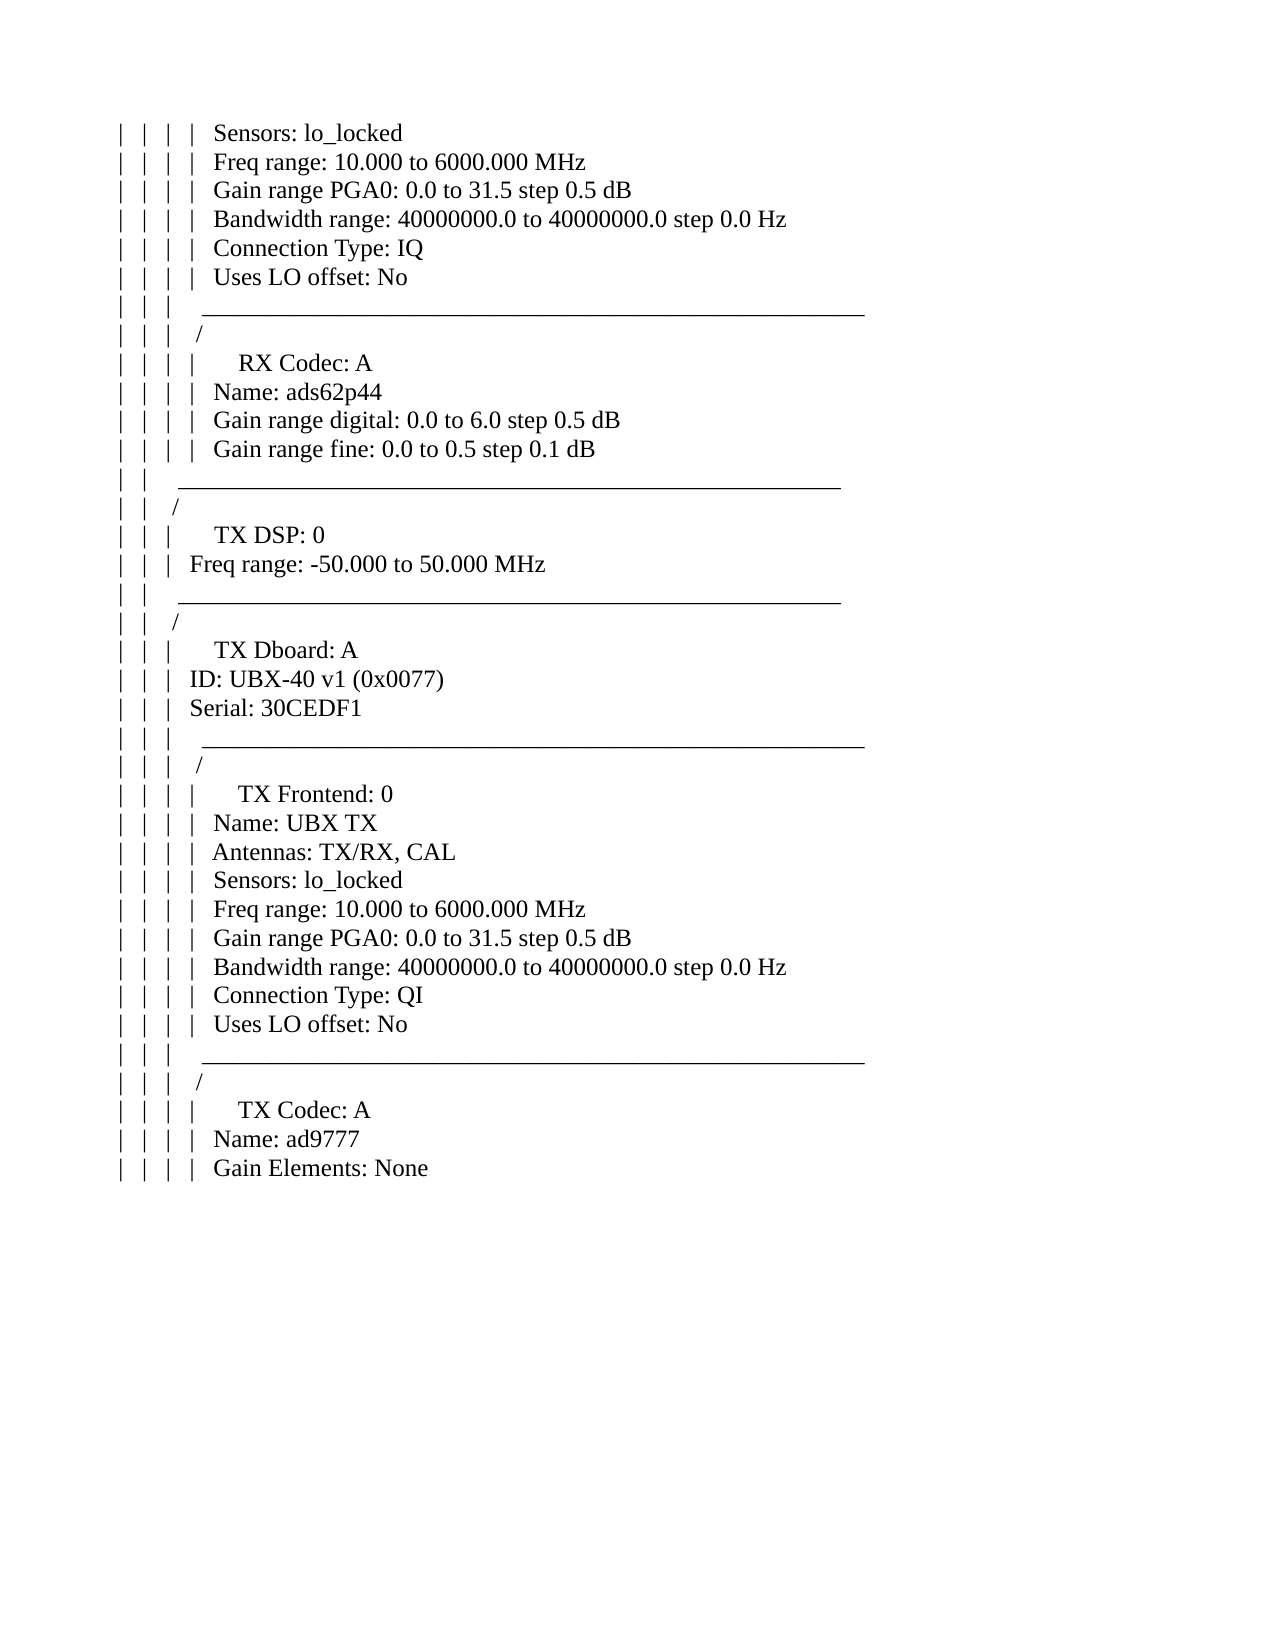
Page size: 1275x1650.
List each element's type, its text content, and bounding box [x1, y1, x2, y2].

text | | | | Name: ads62p44 [118, 377, 1157, 406]
text | | | | Name: UBX TX [118, 808, 1157, 837]
text | | | | Gain Elements: None [118, 1153, 1157, 1182]
text | | | ID: UBX-40 v1 (0x0077) [118, 664, 1157, 693]
text | | / [118, 607, 1157, 636]
text | | | | Gain range digital: 0.0 to 6.0 step 0.5 dB [118, 406, 1157, 434]
text | | | | Bandwidth range: 40000000.0 to 40000000.0 step 0.0 Hz [118, 952, 1157, 981]
text | | | _____________________________________________________ [118, 722, 1157, 751]
text | | | | RX Codec: A [118, 348, 1157, 377]
text | | | Freq range: -50.000 to 50.000 MHz [118, 549, 1157, 578]
text | | | | TX Frontend: 0 [118, 779, 1157, 808]
text | | | / [118, 751, 1157, 779]
text | | | | Sensors: lo_locked [118, 118, 1157, 147]
text | | | | Bandwidth range: 40000000.0 to 40000000.0 step 0.0 Hz [118, 204, 1157, 233]
text | | / [118, 492, 1157, 521]
text | | | / [118, 319, 1157, 348]
text | | | | Uses LO offset: No [118, 1009, 1157, 1038]
text | | | / [118, 1067, 1157, 1096]
text | | | | TX Codec: A [118, 1096, 1157, 1124]
text | | | TX DSP: 0 [118, 521, 1157, 549]
text | | | _____________________________________________________ [118, 291, 1157, 319]
text | | | | Connection Type: IQ [118, 233, 1157, 262]
text | | | | Sensors: lo_locked [118, 866, 1157, 894]
text | | | | Freq range: 10.000 to 6000.000 MHz [118, 894, 1157, 923]
text | | _____________________________________________________ [118, 463, 1157, 492]
text | | | Serial: 30CEDF1 [118, 693, 1157, 722]
text | | | | Uses LO offset: No [118, 262, 1157, 291]
text | | | | Name: ad9777 [118, 1124, 1157, 1153]
text | | | | Gain range PGA0: 0.0 to 31.5 step 0.5 dB [118, 923, 1157, 952]
text | | | | Antennas: TX/RX, CAL [118, 837, 1157, 866]
text | | | | Gain range fine: 0.0 to 0.5 step 0.1 dB [118, 434, 1157, 463]
text | | | | Freq range: 10.000 to 6000.000 MHz [118, 147, 1157, 176]
text | | _____________________________________________________ [118, 578, 1157, 607]
text | | | TX Dboard: A [118, 636, 1157, 664]
text | | | | Connection Type: QI [118, 981, 1157, 1009]
text | | | _____________________________________________________ [118, 1038, 1157, 1067]
text | | | | Gain range PGA0: 0.0 to 31.5 step 0.5 dB [118, 176, 1157, 204]
